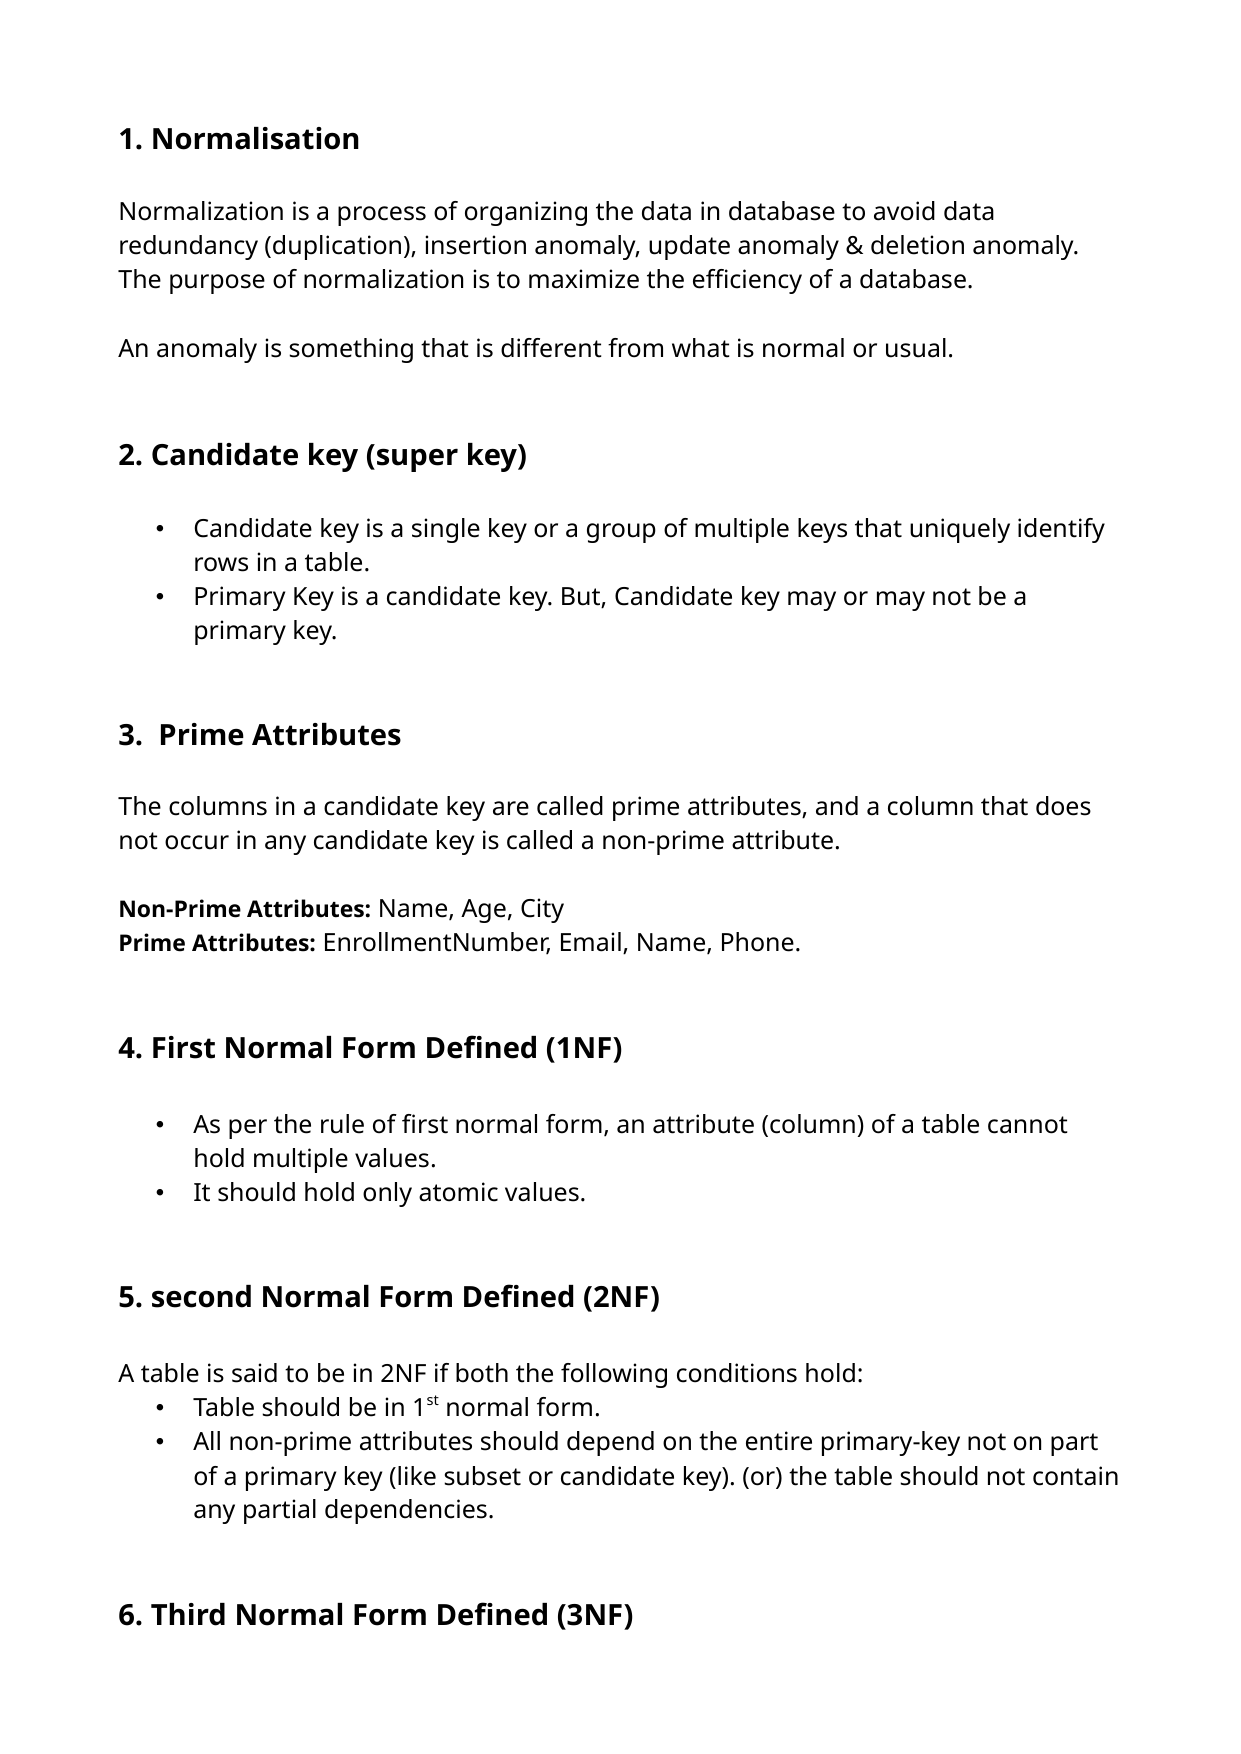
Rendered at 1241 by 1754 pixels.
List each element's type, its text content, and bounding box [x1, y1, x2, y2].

text The columns in a candidate key are called prime attributes, and a column that does not occur in any candidate key is called a non-prime attribute. [118, 788, 1122, 857]
text 1. Normalisation [118, 118, 1122, 158]
list As per the rule of first normal form, an attribute (column) of a table cannot hold multiple values. [156, 1106, 1122, 1174]
text 3. Prime Attributes [118, 715, 1122, 754]
list It should hold only atomic values. [156, 1174, 1122, 1208]
list Table should be in 1st normal form. [156, 1390, 1122, 1424]
list Candidate key is a single key or a group of multiple keys that uniquely identify rows in a table. [156, 510, 1122, 578]
text An anomaly is something that is different from what is normal or usual. [118, 296, 1122, 364]
text Non-Prime Attributes: Name, Age, City Prime Attributes: EnrollmentNumber, Email, Name, Phone. [118, 857, 1122, 959]
text A table is said to be in 2NF if both the following conditions hold: [118, 1356, 1122, 1390]
list Primary Key is a candidate key. But, Candidate key may or may not be a primary key. [156, 578, 1122, 647]
text 5. second Normal Form Defined (2NF) [118, 1277, 1122, 1316]
list All non-prime attributes should depend on the entire primary-key not on part of a primary key (like subset or candidate key). (or) the table should not contain any partial dependencies. [156, 1424, 1122, 1526]
text 4. First Normal Form Defined (1NF) [118, 1027, 1122, 1067]
text 2. Candidate key (super key) [118, 434, 1122, 474]
text 6. Third Normal Form Defined (3NF) [118, 1594, 1122, 1634]
text Normalization is a process of organizing the data in database to avoid data redundancy (duplication), insertion anomaly, update anomaly & deletion anomaly. The purpose of normalization is to maximize the efficiency of a database. [118, 158, 1122, 296]
